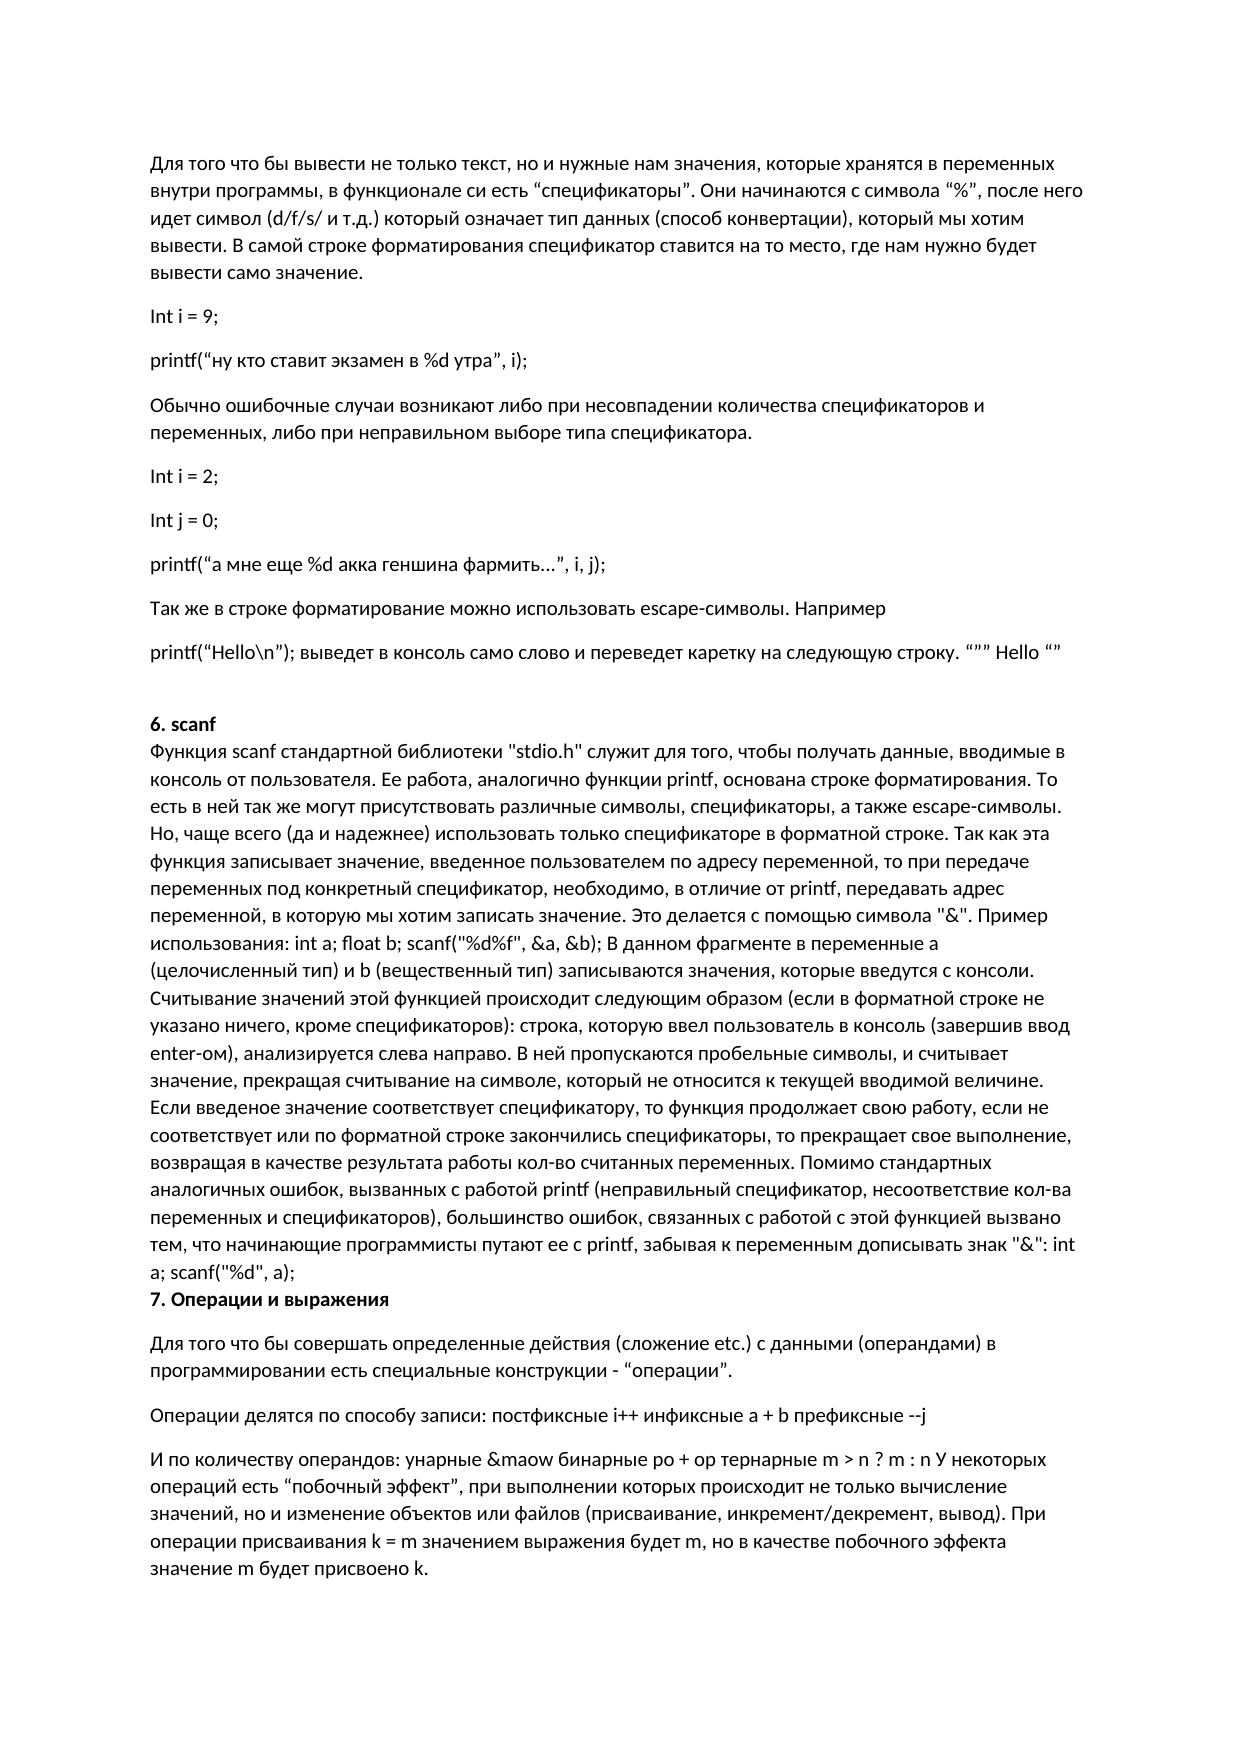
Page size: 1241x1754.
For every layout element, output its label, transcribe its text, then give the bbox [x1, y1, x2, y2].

text Int i = 2; [150, 463, 1090, 489]
text printf(“Hello\n”); выведет в консоль само слово и переведет каретку на следующую строку. “”” Hello “” [150, 639, 1090, 665]
text Так же в строке форматирование можно использовать escape-символы. Например [150, 595, 1090, 621]
text Обычно ошибочные случаи возникают либо при несовпадении количества спецификаторов и переменных, либо при неправильном выборе типа спецификатора. [150, 392, 1090, 444]
text 7. Операции и выражения [150, 1286, 1090, 1312]
text Int i = 9; [150, 304, 1090, 329]
text printf(“ну кто ставит экзамен в %d утра”, i); [150, 348, 1090, 373]
text Функция scanf стандартной библиотеки "stdio.h" служит для того, чтобы получать данные, вводимые в консоль от пользователя. Ее работа, аналогично функции printf, основана строке форматирования. То есть в ней так же могут присутствовать различные символы, спецификаторы, а также escape-символы. Но, чаще всего (да и надежнее) использовать только спецификаторе в форматной строке. Так как эта функция записывает значение, введенное пользователем по адресу переменной, то при передаче переменных под конкретный спецификатор, необходимо, в отличие от printf, передавать адрес переменной, в которую мы хотим записать значение. Это делается с помощью символа "&". Пример использования: int a; float b; scanf("%d%f", &a, &b); В данном фрагменте в переменные a (целочисленный тип) и b (вещественный тип) записываются значения, которые введутся с консоли. Считывание значений этой функцией происходит следующим образом (если в форматной строке не указано ничего, кроме спецификаторов): строка, которую ввел пользователь в консоль (завершив ввод enter-ом), анализируется слева направо. В ней пропускаются пробельные символы, и считывает значение, прекращая считывание на символе, который не относится к текущей вводимой величине. Если введеное значение соответствует спецификатору, то функция продолжает свою работу, если не соответствует или по форматной строке закончились спецификаторы, то прекращает свое выполнение, возвращая в качестве результата работы кол-во считанных переменных. Помимо стандартных аналогичных ошибок, вызванных с работой printf (неправильный спецификатор, несоответствие кол-ва переменных и спецификаторов), большинство ошибок, связанных с работой с этой функцией вызвано тем, что начинающие программисты путают ее с printf, забывая к переменным дописывать знак "&": int a; scanf("%d", a); [150, 738, 1090, 1284]
text Операции делятся по способу записи: постфиксные i++ инфиксные a + b префиксные --j [150, 1402, 1090, 1427]
text Для того что бы вывести не только текст, но и нужные нам значения, которые хранятся в переменных внутри программы, в функционале си есть “спецификаторы”. Они начинаются с символа “%”, после него идет символ (d/f/s/ и т.д.) который означает тип данных (способ конвертации), который мы хотим вывести. В самой строке форматирования спецификатор ставится на то место, где нам нужно будет вывести само значение. [150, 150, 1090, 285]
text 6. scanf [150, 711, 1090, 736]
text Int j = 0; [150, 507, 1090, 533]
text Для того что бы совершать определенные действия (сложение etc.) с данными (операндами) в программировании есть специальные конструкции - “операции”. [150, 1330, 1090, 1383]
text printf(“а мне еще %d акка геншина фармить...”, i, j); [150, 551, 1090, 577]
text И по количеству операндов: унарные &maow бинарные po + op тернарные m > n ? m : n У некоторых операций есть “побочный эффект”, при выполнении которых происходит не только вычисление значений, но и изменение объектов или файлов (присваивание, инкремент/декремент, вывод). При операции присваивания k = m значением выражения будет m, но в качестве побочного эффекта значение m будет присвоено k. [150, 1446, 1090, 1581]
